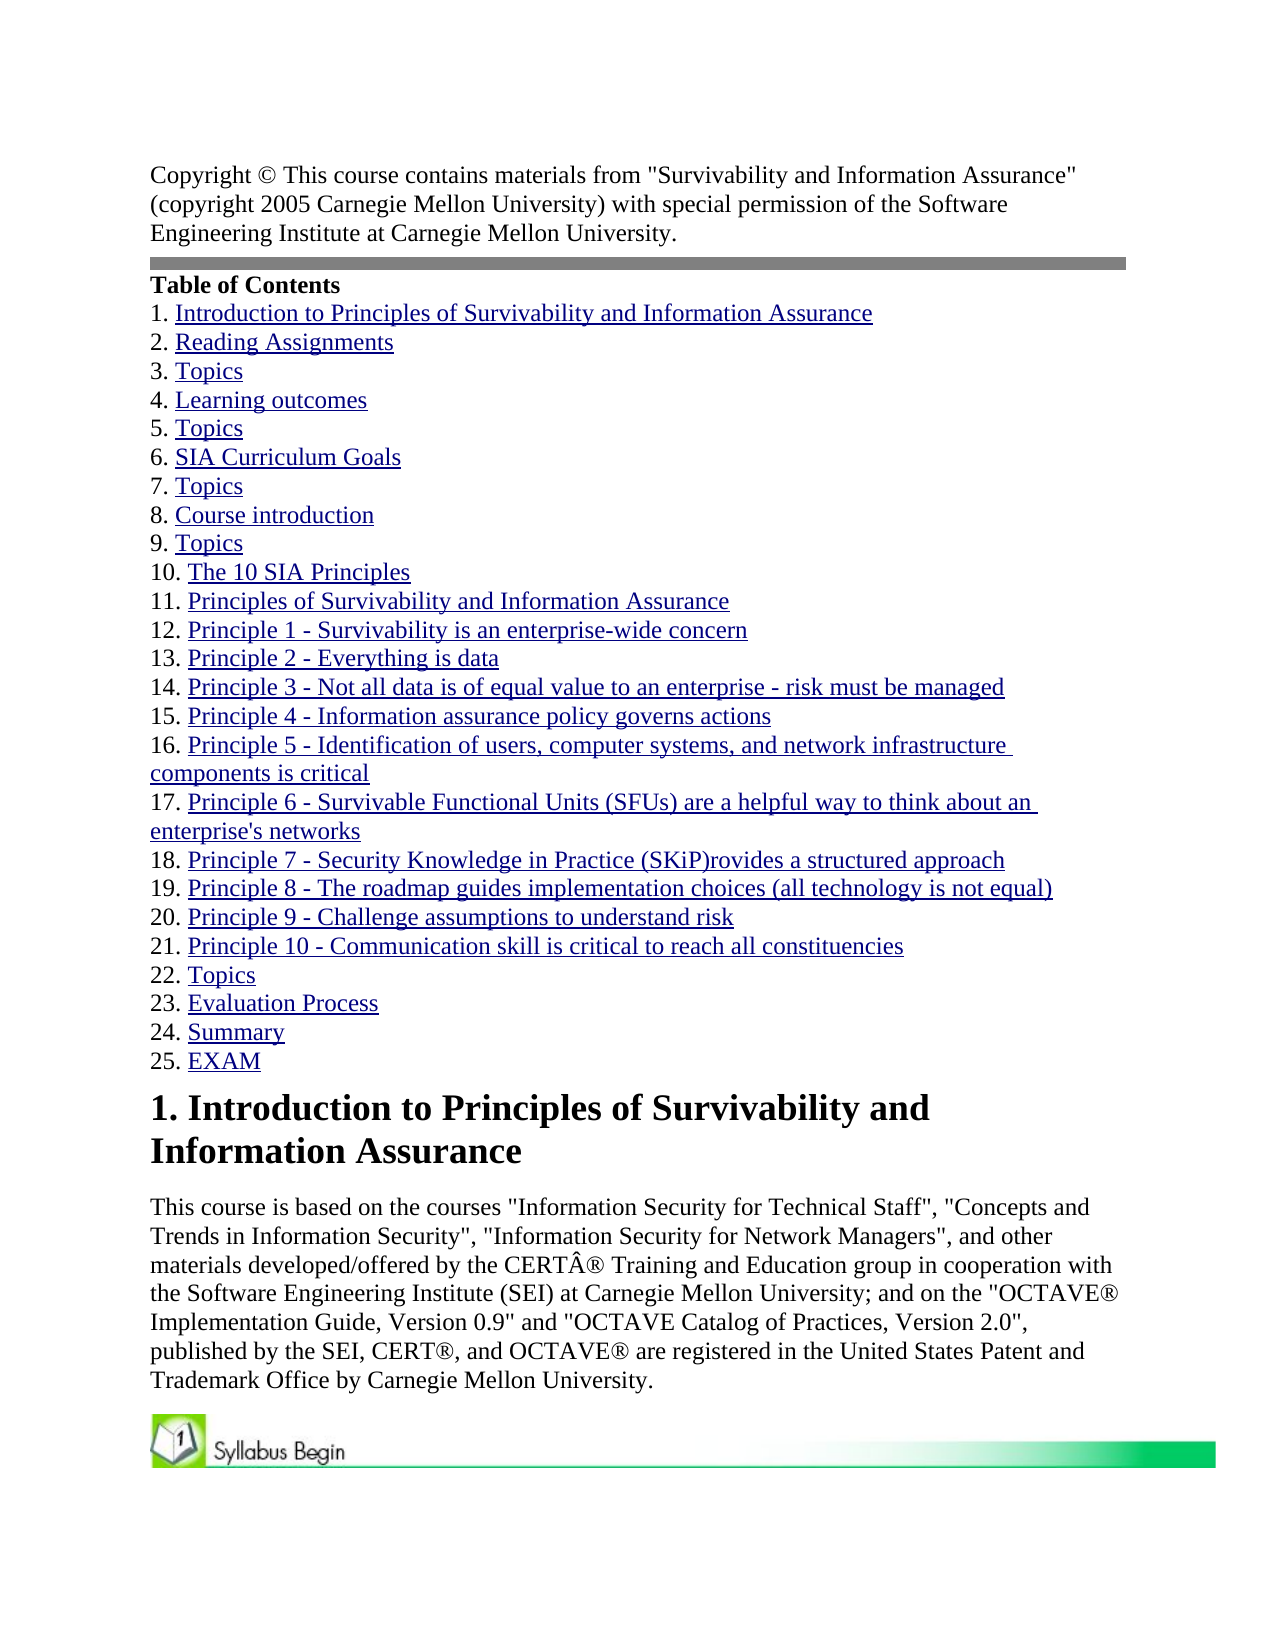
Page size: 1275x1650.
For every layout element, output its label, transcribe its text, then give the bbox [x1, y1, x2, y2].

text Copyright © This course contains materials from "Survivability and Information Assurance" (copyright 2005 Carnegie Mellon University) with special permission of the Software Engineering Institute at Carnegie Mellon University. [150, 160, 1125, 247]
text 24. Summary [150, 1017, 1125, 1046]
text 11. Principles of Survivability and Information Assurance [150, 586, 1125, 615]
text 18. Principle 7 - Security Knowledge in Practice (SKiP)rovides a structured approach [150, 845, 1125, 873]
text This course is based on the courses "Information Security for Technical Staff", "Concepts and Trends in Information Security", "Information Security for Network Managers", and other materials developed/offered by the CERTÂ® Training and Education group in cooperation with the Software Engineering Institute (SEI) at Carnegie Mellon University; and on the "OCTAVE® Implementation Guide, Version 0.9" and "OCTAVE Catalog of Practices, Version 2.0", published by the SEI, CERT®, and OCTAVE® are registered in the United States Patent and Trademark Office by Carnegie Mellon University. [150, 1192, 1125, 1393]
text 2. Reading Assignments [150, 327, 1125, 356]
text 4. Learning outcomes [150, 385, 1125, 413]
text 22. Topics [150, 960, 1125, 988]
text 5. Topics [150, 413, 1125, 442]
text 12. Principle 1 - Survivability is an enterprise-wide concern [150, 615, 1125, 643]
text 10. The 10 SIA Principles [150, 557, 1125, 586]
text 20. Principle 9 - Challenge assumptions to understand risk [150, 902, 1125, 931]
text 1. Introduction to Principles of Survivability and Information Assurance [150, 298, 1125, 327]
text 7. Topics [150, 471, 1125, 500]
text 23. Evaluation Process [150, 988, 1125, 1017]
subtitle 1. Introduction to Principles of Survivability and Information Assurance [150, 1085, 1125, 1171]
text 21. Principle 10 - Communication skill is critical to reach all constituencies [150, 931, 1125, 960]
text 9. Topics [150, 528, 1125, 557]
text 14. Principle 3 - Not all data is of equal value to an enterprise - risk must be managed [150, 672, 1125, 701]
text 25. EXAM [150, 1046, 1125, 1075]
text 15. Principle 4 - Information assurance policy governs actions [150, 701, 1125, 730]
text 3. Topics [150, 356, 1125, 385]
text Table of Contents [150, 270, 1125, 298]
text 8. Course introduction [150, 500, 1125, 528]
text 13. Principle 2 - Everything is data [150, 643, 1125, 672]
text 16. Principle 5 - Identification of users, computer systems, and network infrastructure components is critical [150, 730, 1125, 787]
text 17. Principle 6 - Survivable Functional Units (SFUs) are a helpful way to think about an enterprise's networks [150, 787, 1125, 845]
text 6. SIA Curriculum Goals [150, 442, 1125, 471]
text 19. Principle 8 - The roadmap guides implementation choices (all technology is not equal) [150, 873, 1125, 902]
